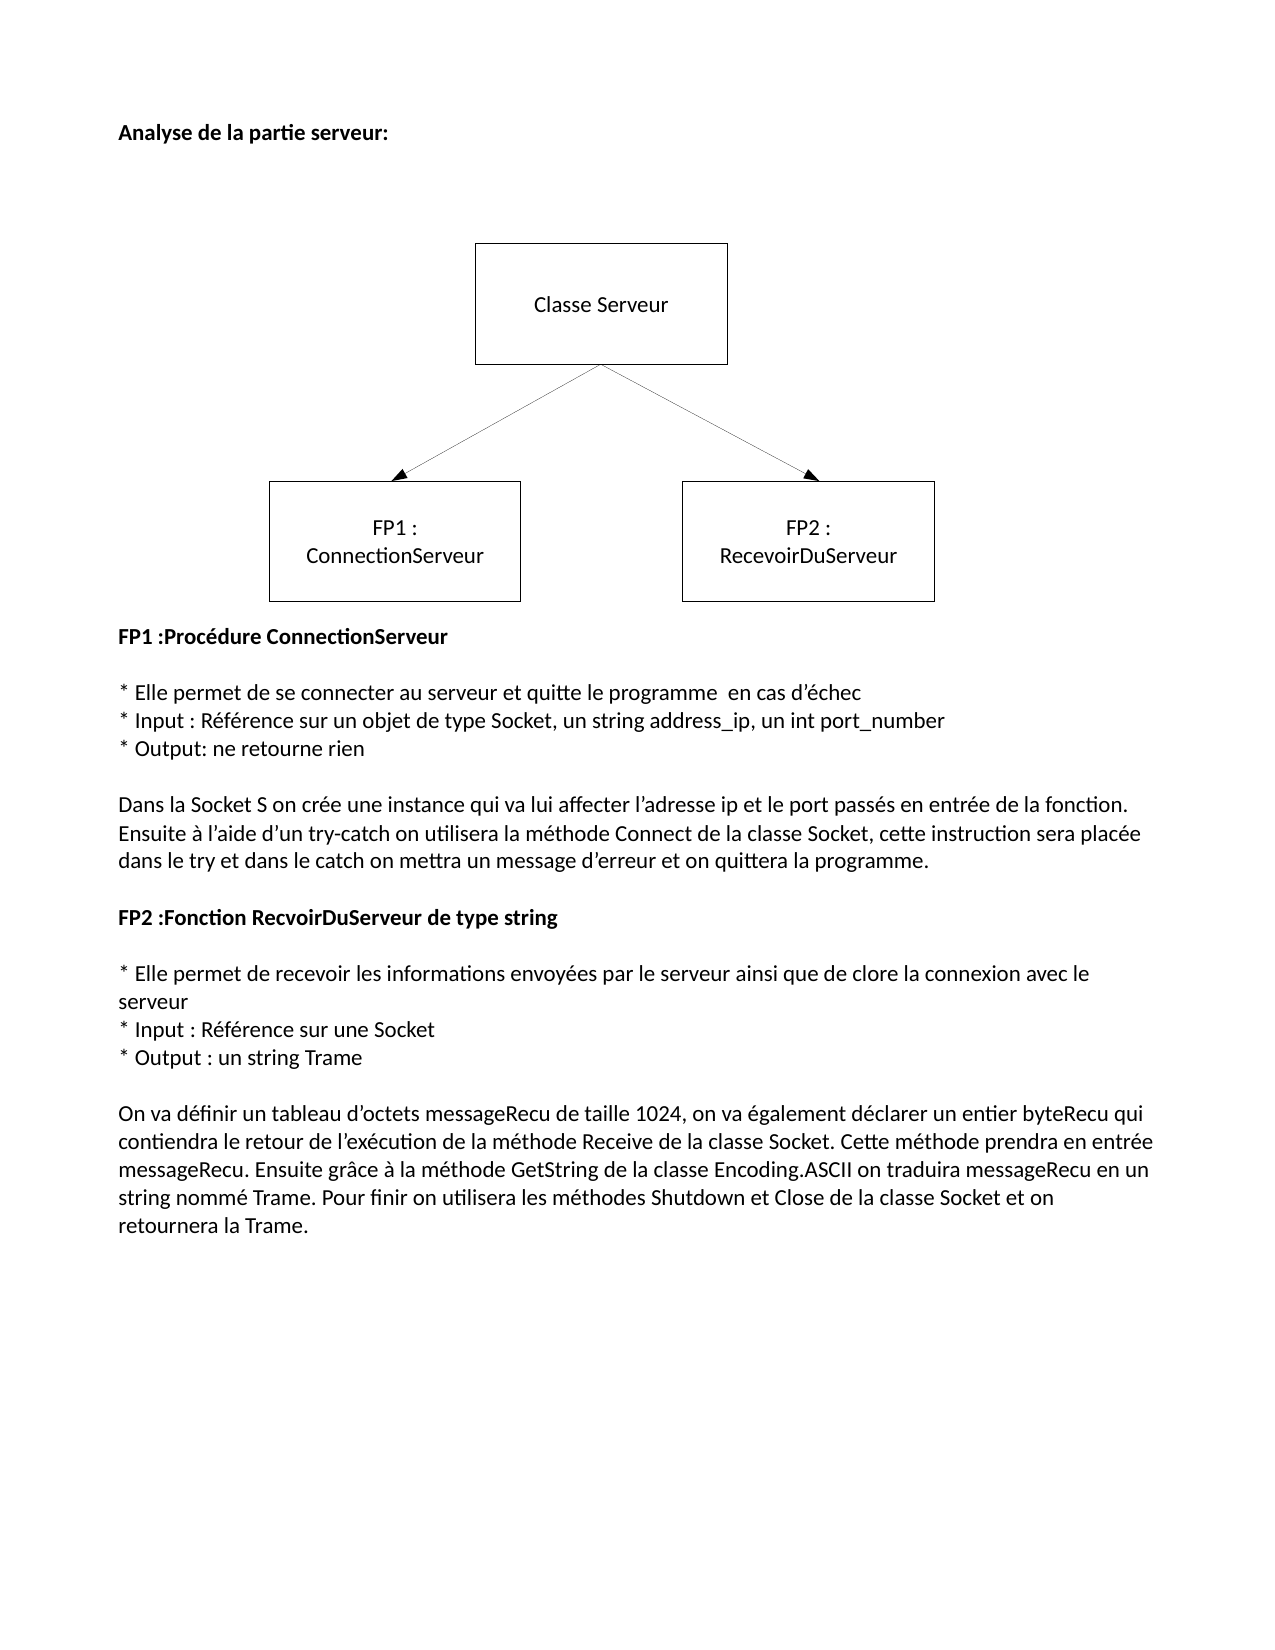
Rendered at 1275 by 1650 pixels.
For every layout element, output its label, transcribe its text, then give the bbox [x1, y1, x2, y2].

text On va définir un tableau d’octets messageRecu de taille 1024, on va également déclarer un entier byteRecu qui contiendra le retour de l’exécution de la méthode Receive de la classe Socket. Cette méthode prendra en entrée messageRecu. Ensuite grâce à la méthode GetString de la classe Encoding.ASCII on traduira messageRecu en un string nommé Trame. Pour finir on utilisera les méthodes Shutdown et Close de la classe Socket et on retournera la Trame. [118, 1099, 1157, 1239]
text FP1 :Procédure ConnectionServeur [118, 622, 1157, 651]
text * Elle permet de recevoir les informations envoyées par le serveur ainsi que de clore la connexion avec le serveur [118, 959, 1157, 1015]
text * Input : Référence sur un objet de type Socket, un string address_ip, un int port_number [118, 707, 1157, 734]
text Analyse de la partie serveur: [118, 118, 1157, 146]
text * Elle permet de se connecter au serveur et quitte le programme en cas d’échec [118, 678, 1157, 707]
text * Output : un string Trame [118, 1043, 1157, 1071]
text * Output: ne retourne rien [118, 734, 1157, 763]
text * Input : Référence sur une Socket [118, 1015, 1157, 1043]
text FP2 :Fonction RecvoirDuServeur de type string [118, 903, 1157, 931]
text Ensuite à l’aide d’un try-catch on utilisera la méthode Connect de la classe Socket, cette instruction sera placée dans le try et dans le catch on mettra un message d’erreur et on quittera la programme. [118, 819, 1157, 875]
text Dans la Socket S on crée une instance qui va lui affecter l’adresse ip et le port passés en entrée de la fonction. [118, 791, 1157, 819]
